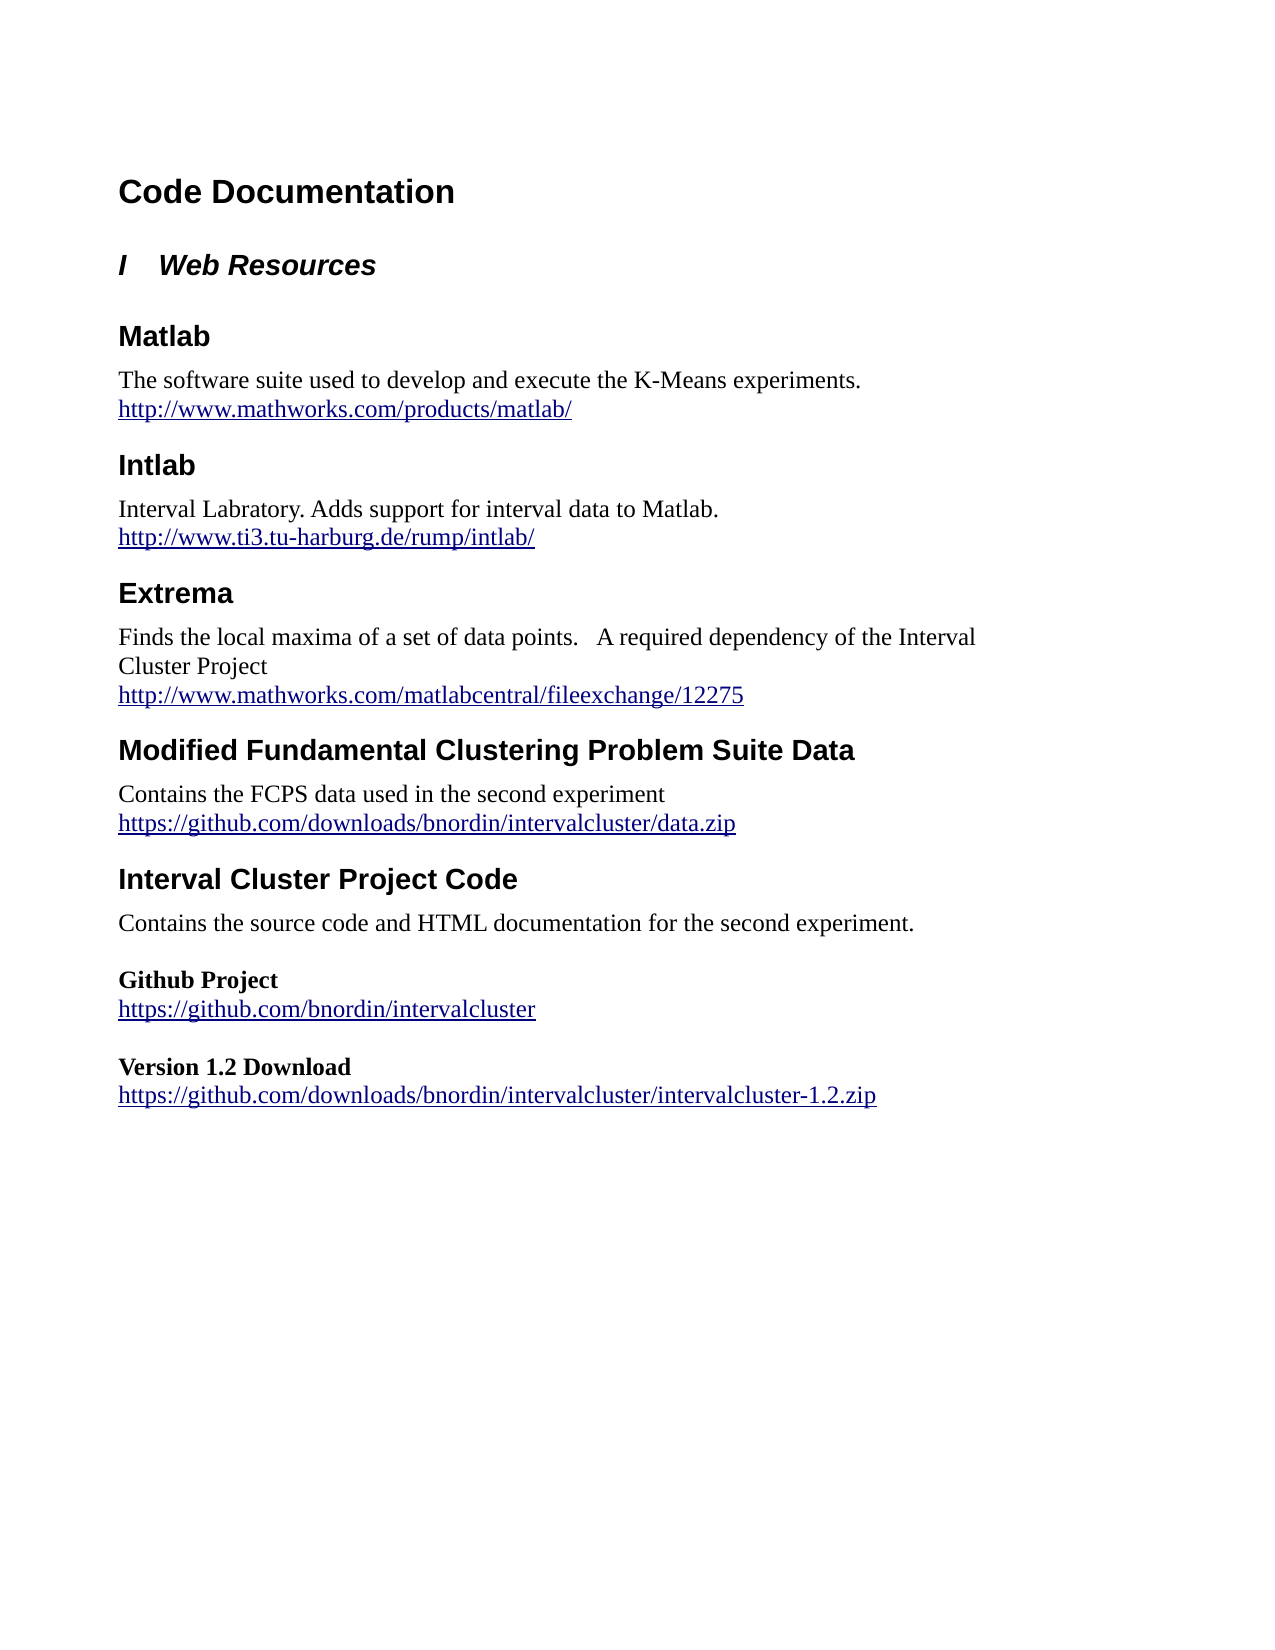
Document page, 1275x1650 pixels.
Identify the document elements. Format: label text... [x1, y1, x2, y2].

subtitle I Web Resources [118, 248, 1157, 282]
subtitle Extrema [118, 576, 1157, 610]
subtitle Matlab [118, 319, 1157, 353]
text http://www.ti3.tu-harburg.de/rump/intlab/ [118, 522, 1157, 551]
text https://github.com/bnordin/intervalcluster [118, 994, 1157, 1023]
text Finds the local maxima of a set of data points. A required dependency of the Interval [118, 622, 1157, 651]
text Contains the FCPS data used in the second experiment [118, 779, 1157, 808]
text http://www.mathworks.com/products/matlab/ [118, 394, 1157, 423]
text Cluster Project [118, 651, 1157, 680]
subtitle Intlab [118, 448, 1157, 481]
text http://www.mathworks.com/matlabcentral/fileexchange/12275 [118, 680, 1157, 708]
text The software suite used to develop and execute the K-Means experiments. [118, 365, 1157, 394]
text Interval Labratory. Adds support for interval data to Matlab. [118, 494, 1157, 522]
text https://github.com/downloads/bnordin/intervalcluster/data.zip [118, 808, 1157, 837]
text Github Project [118, 966, 1157, 994]
text https://github.com/downloads/bnordin/intervalcluster/intervalcluster-1.2.zip [118, 1081, 1157, 1109]
subtitle Code Documentation [118, 172, 1157, 211]
subtitle Interval Cluster Project Code [118, 862, 1157, 896]
text Contains the source code and HTML documentation for the second experiment. [118, 908, 1157, 937]
subtitle Modiﬁed Fundamental Clustering Problem Suite Data [118, 733, 1157, 767]
text Version 1.2 Download [118, 1052, 1157, 1081]
